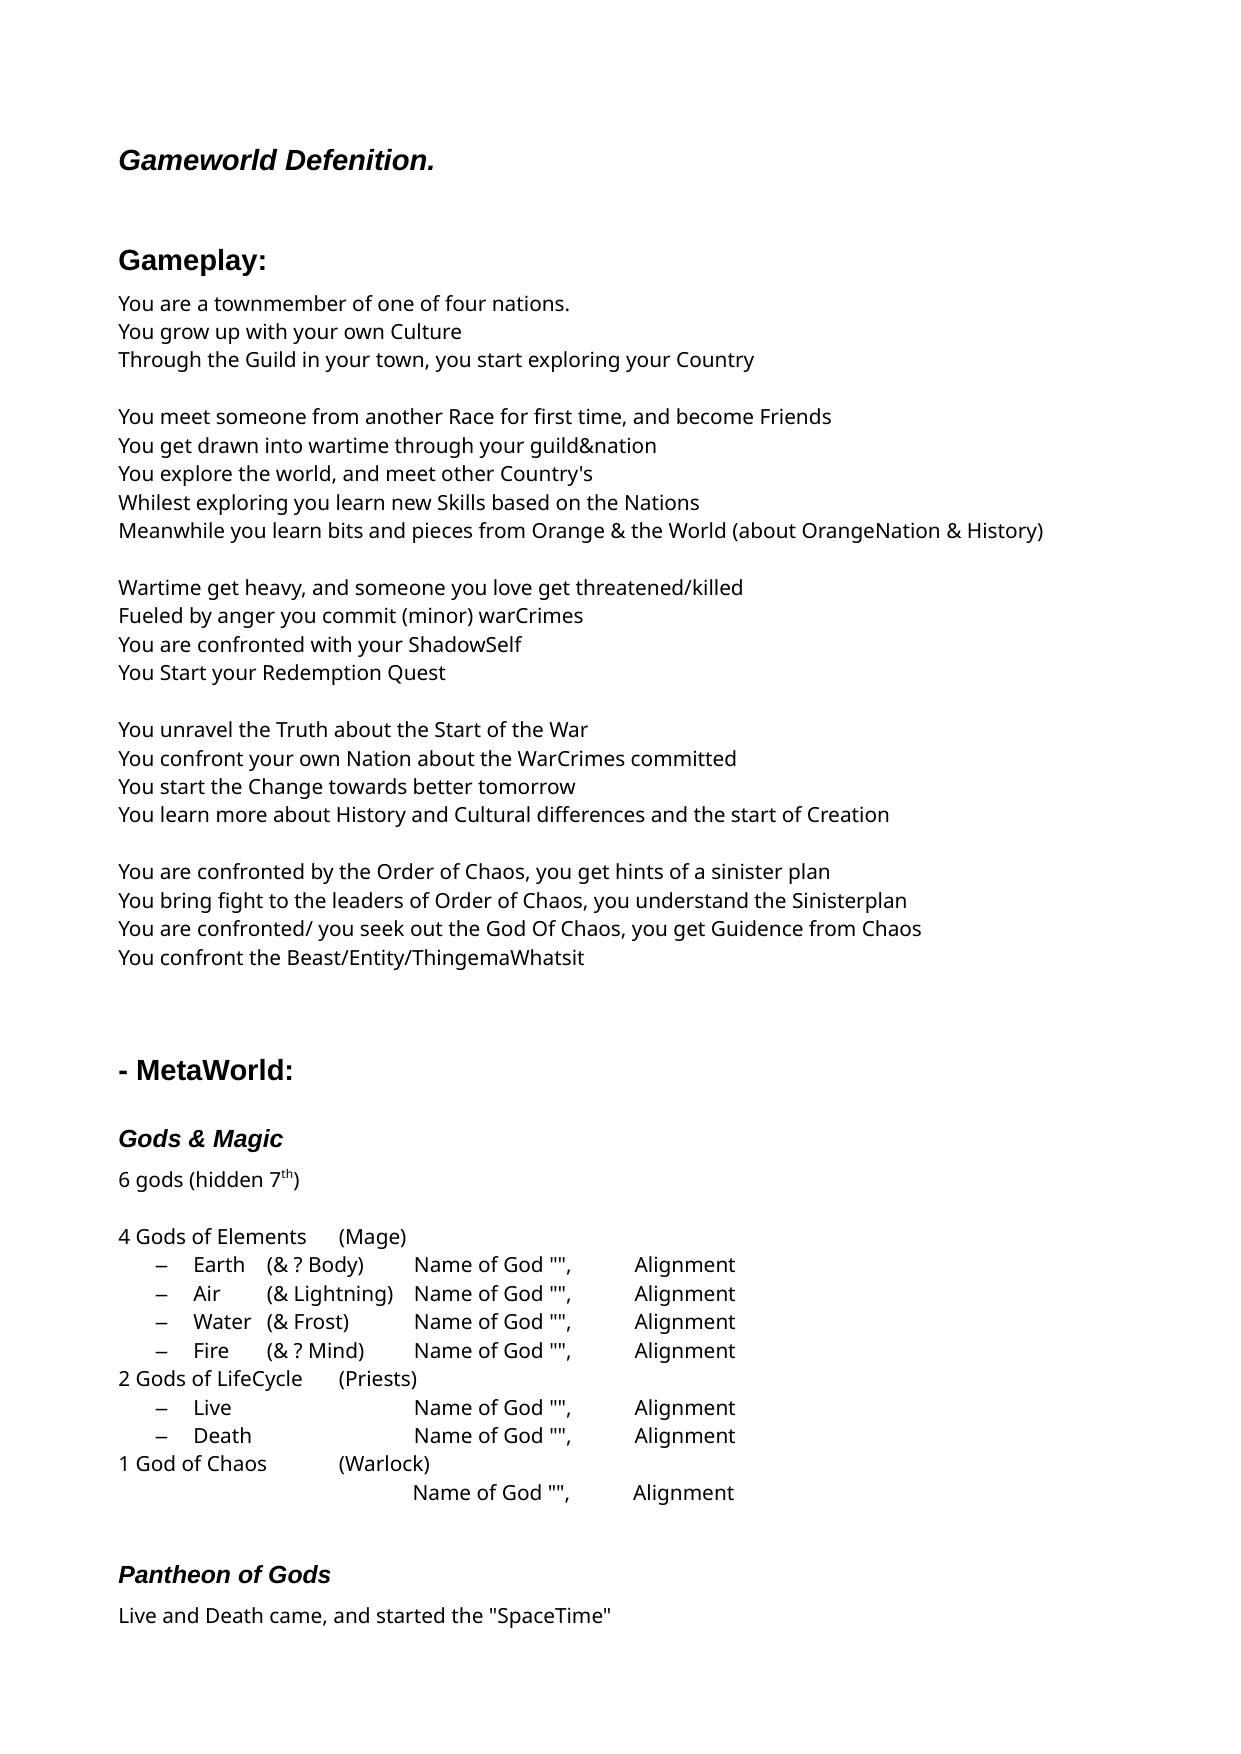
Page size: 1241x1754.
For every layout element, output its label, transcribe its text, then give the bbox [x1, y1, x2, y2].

text You are confronted with your ShadowSelf [118, 630, 1122, 658]
subtitle - MetaWorld: [118, 1053, 1122, 1087]
list Air (& Lightning) Name of God "", Alignment [156, 1279, 1122, 1307]
list Earth (& ? Body) Name of God "", Alignment [156, 1250, 1122, 1279]
text Meanwhile you learn bits and pieces from Orange & the World (about OrangeNation & History) [118, 516, 1122, 544]
text You confront the Beast/Entity/ThingemaWhatsit [118, 943, 1122, 971]
text Fueled by anger you commit (minor) warCrimes [118, 601, 1122, 630]
subtitle Gameworld Defenition. [118, 143, 1122, 177]
text You explore the world, and meet other Country's [118, 459, 1122, 488]
text 2 Gods of LifeCycle (Priests) [118, 1364, 1122, 1393]
text You start the Change towards better tomorrow [118, 772, 1122, 801]
text You get drawn into wartime through your guild&nation [118, 431, 1122, 459]
text You are confronted by the Order of Chaos, you get hints of a sinister plan [118, 857, 1122, 886]
subtitle Gods & Magic [118, 1124, 1122, 1153]
subtitle Pantheon of Gods [118, 1560, 1122, 1588]
text Through the Guild in your town, you start exploring your Country [118, 346, 1122, 374]
text Wartime get heavy, and someone you love get threatened/killed [118, 573, 1122, 601]
text Name of God "", Alignment [118, 1478, 1122, 1506]
text 6 gods (hidden 7th) [118, 1165, 1122, 1193]
text Live and Death came, and started the "SpaceTime" [118, 1601, 1122, 1629]
subtitle Gameplay: [118, 243, 1122, 276]
list Death Name of God "", Alignment [156, 1421, 1122, 1449]
text You meet someone from another Race for first time, and become Friends [118, 402, 1122, 431]
text You learn more about History and Cultural differences and the start of Creation [118, 801, 1122, 829]
list Live Name of God "", Alignment [156, 1393, 1122, 1421]
text You are a townmember of one of four nations. [118, 289, 1122, 317]
text You Start your Redemption Quest [118, 658, 1122, 687]
text You grow up with your own Culture [118, 317, 1122, 346]
text You are confronted/ you seek out the God Of Chaos, you get Guidence from Chaos [118, 914, 1122, 943]
text You bring fight to the leaders of Order of Chaos, you understand the Sinisterplan [118, 886, 1122, 914]
text 1 God of Chaos (Warlock) [118, 1449, 1122, 1478]
text Whilest exploring you learn new Skills based on the Nations [118, 488, 1122, 516]
list Water (& Frost) Name of God "", Alignment [156, 1307, 1122, 1336]
text You unravel the Truth about the Start of the War [118, 715, 1122, 744]
list Fire (& ? Mind) Name of God "", Alignment [156, 1336, 1122, 1364]
text You confront your own Nation about the WarCrimes committed [118, 744, 1122, 772]
text 4 Gods of Elements (Mage) [118, 1222, 1122, 1250]
